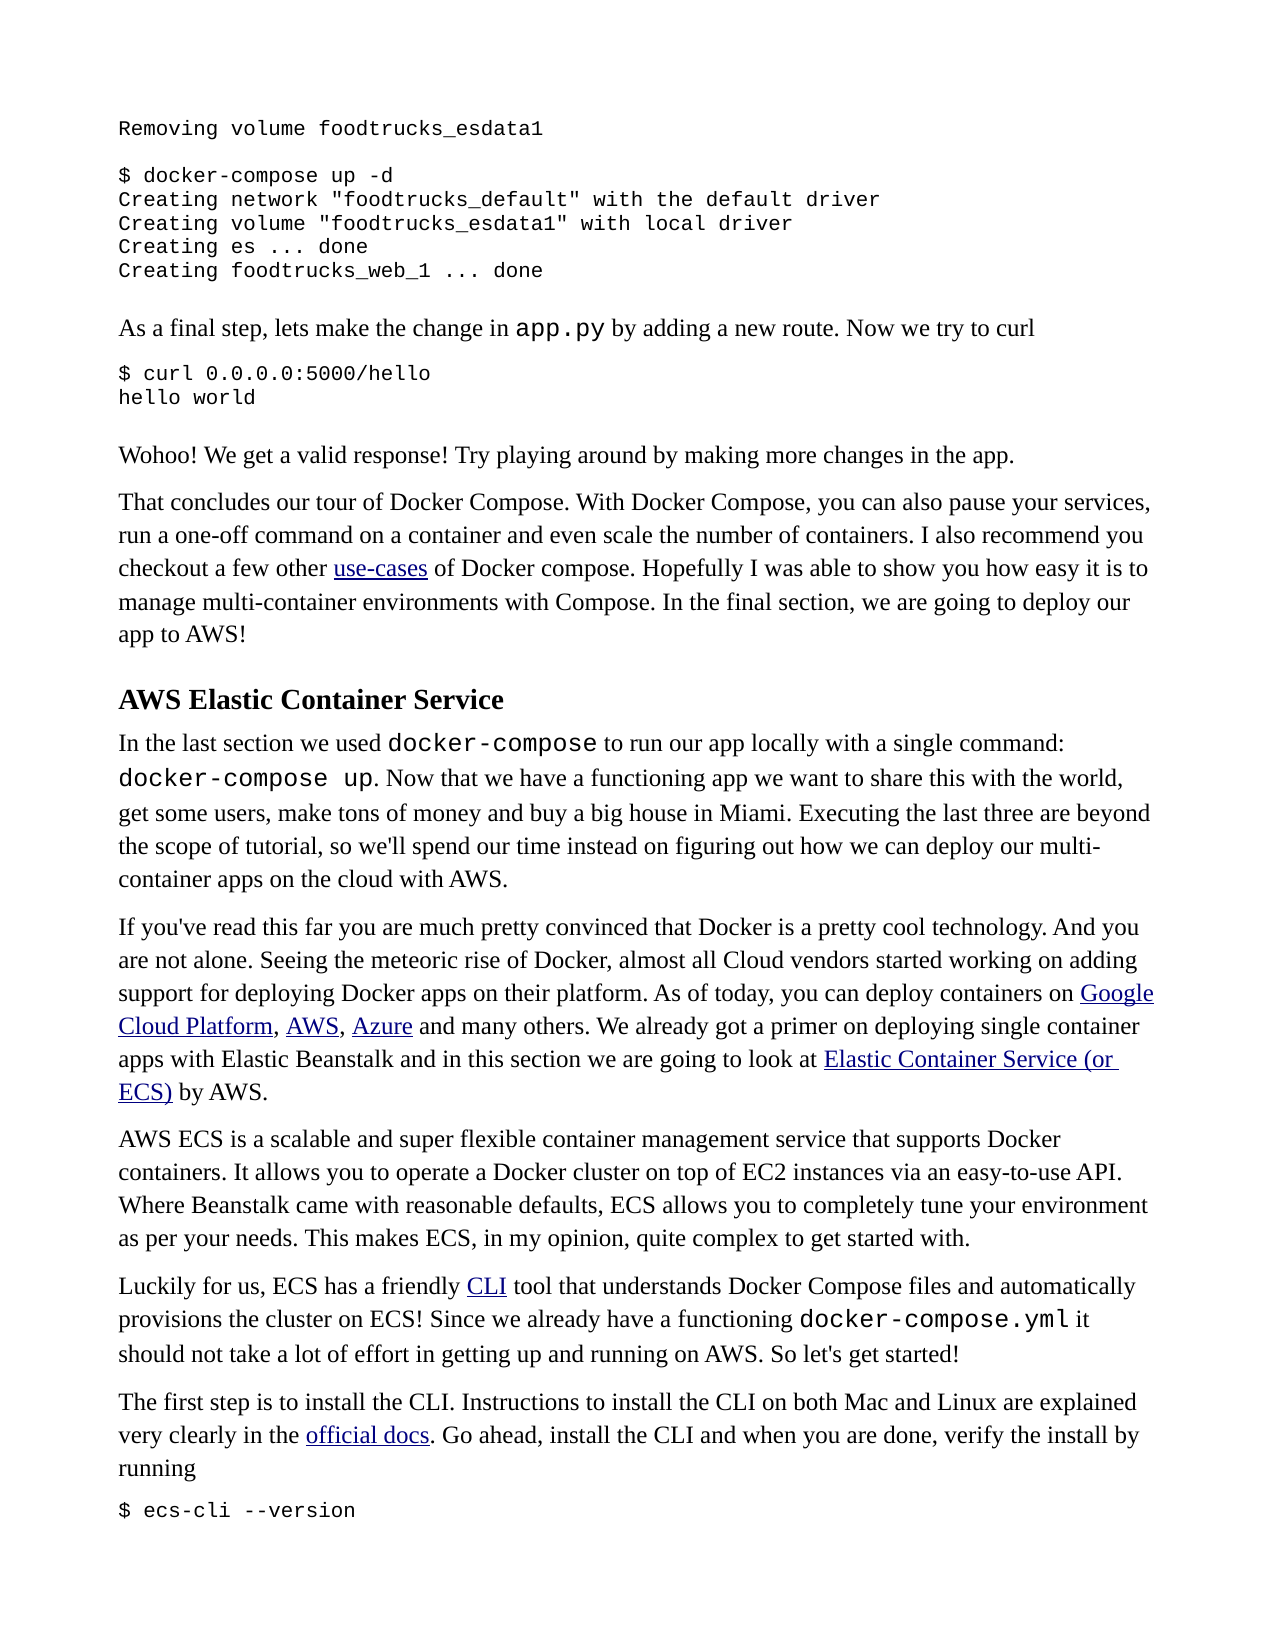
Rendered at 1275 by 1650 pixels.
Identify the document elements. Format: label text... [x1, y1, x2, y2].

text hello world [118, 387, 1157, 410]
text That concludes our tour of Docker Compose. With Docker Compose, you can also pause your services, run a one-off command on a container and even scale the number of containers. I also recommend you checkout a few other use-cases of Docker compose. Hopefully I was able to show you how easy it is to manage multi-container environments with Compose. In the final section, we are going to deploy our app to AWS! [118, 487, 1157, 648]
text Creating volume "foodtrucks_esdata1" with local driver [118, 213, 1157, 236]
text The first step is to install the CLI. Instructions to install the CLI on both Mac and Linux are explained very clearly in the official docs. Go ahead, install the CLI and when you are done, verify the install by running [118, 1387, 1157, 1482]
text Creating network "foodtrucks_default" with the default driver [118, 189, 1157, 213]
text Removing volume foodtrucks_esdata1 [118, 118, 1157, 142]
text $ curl 0.0.0.0:5000/hello [118, 363, 1157, 387]
text If you've read this far you are much pretty convinced that Docker is a pretty cool technology. And you are not alone. Seeing the meteoric rise of Docker, almost all Cloud vendors started working on adding support for deploying Docker apps on their platform. As of today, you can deploy containers on Google Cloud Platform, AWS, Azure and many others. We already got a primer on deploying single container apps with Elastic Beanstalk and in this section we are going to look at Elastic Container Service (or ECS) by AWS. [118, 912, 1157, 1106]
text AWS ECS is a scalable and super flexible container management service that supports Docker containers. It allows you to operate a Docker cluster on top of EC2 instances via an easy-to-use API. Where Beanstalk came with reasonable defaults, ECS allows you to completely tune your environment as per your needs. This makes ECS, in my opinion, quite complex to get started with. [118, 1124, 1157, 1252]
text Creating es ... done [118, 236, 1157, 260]
text $ docker-compose up -d [118, 165, 1157, 189]
subtitle AWS Elastic Container Service [118, 682, 1157, 715]
text Wohoo! We get a valid response! Try playing around by making more changes in the app. [118, 440, 1157, 469]
text $ ecs-cli --version [118, 1500, 1157, 1524]
text As a final step, lets make the change in app.py by adding a new route. Now we try to curl [118, 313, 1157, 344]
text Creating foodtrucks_web_1 ... done [118, 260, 1157, 284]
text In the last section we used docker-compose to run our app locally with a single command: docker-compose up. Now that we have a functioning app we want to share this with the world, get some users, make tons of money and buy a big house in Miami. Executing the last three are beyond the scope of tutorial, so we'll spend our time instead on figuring out how we can deploy our multi-container apps on the cloud with AWS. [118, 728, 1157, 893]
text Luckily for us, ECS has a friendly CLI tool that understands Docker Compose files and automatically provisions the cluster on ECS! Since we already have a functioning docker-compose.yml it should not take a lot of effort in getting up and running on AWS. So let's get started! [118, 1271, 1157, 1368]
